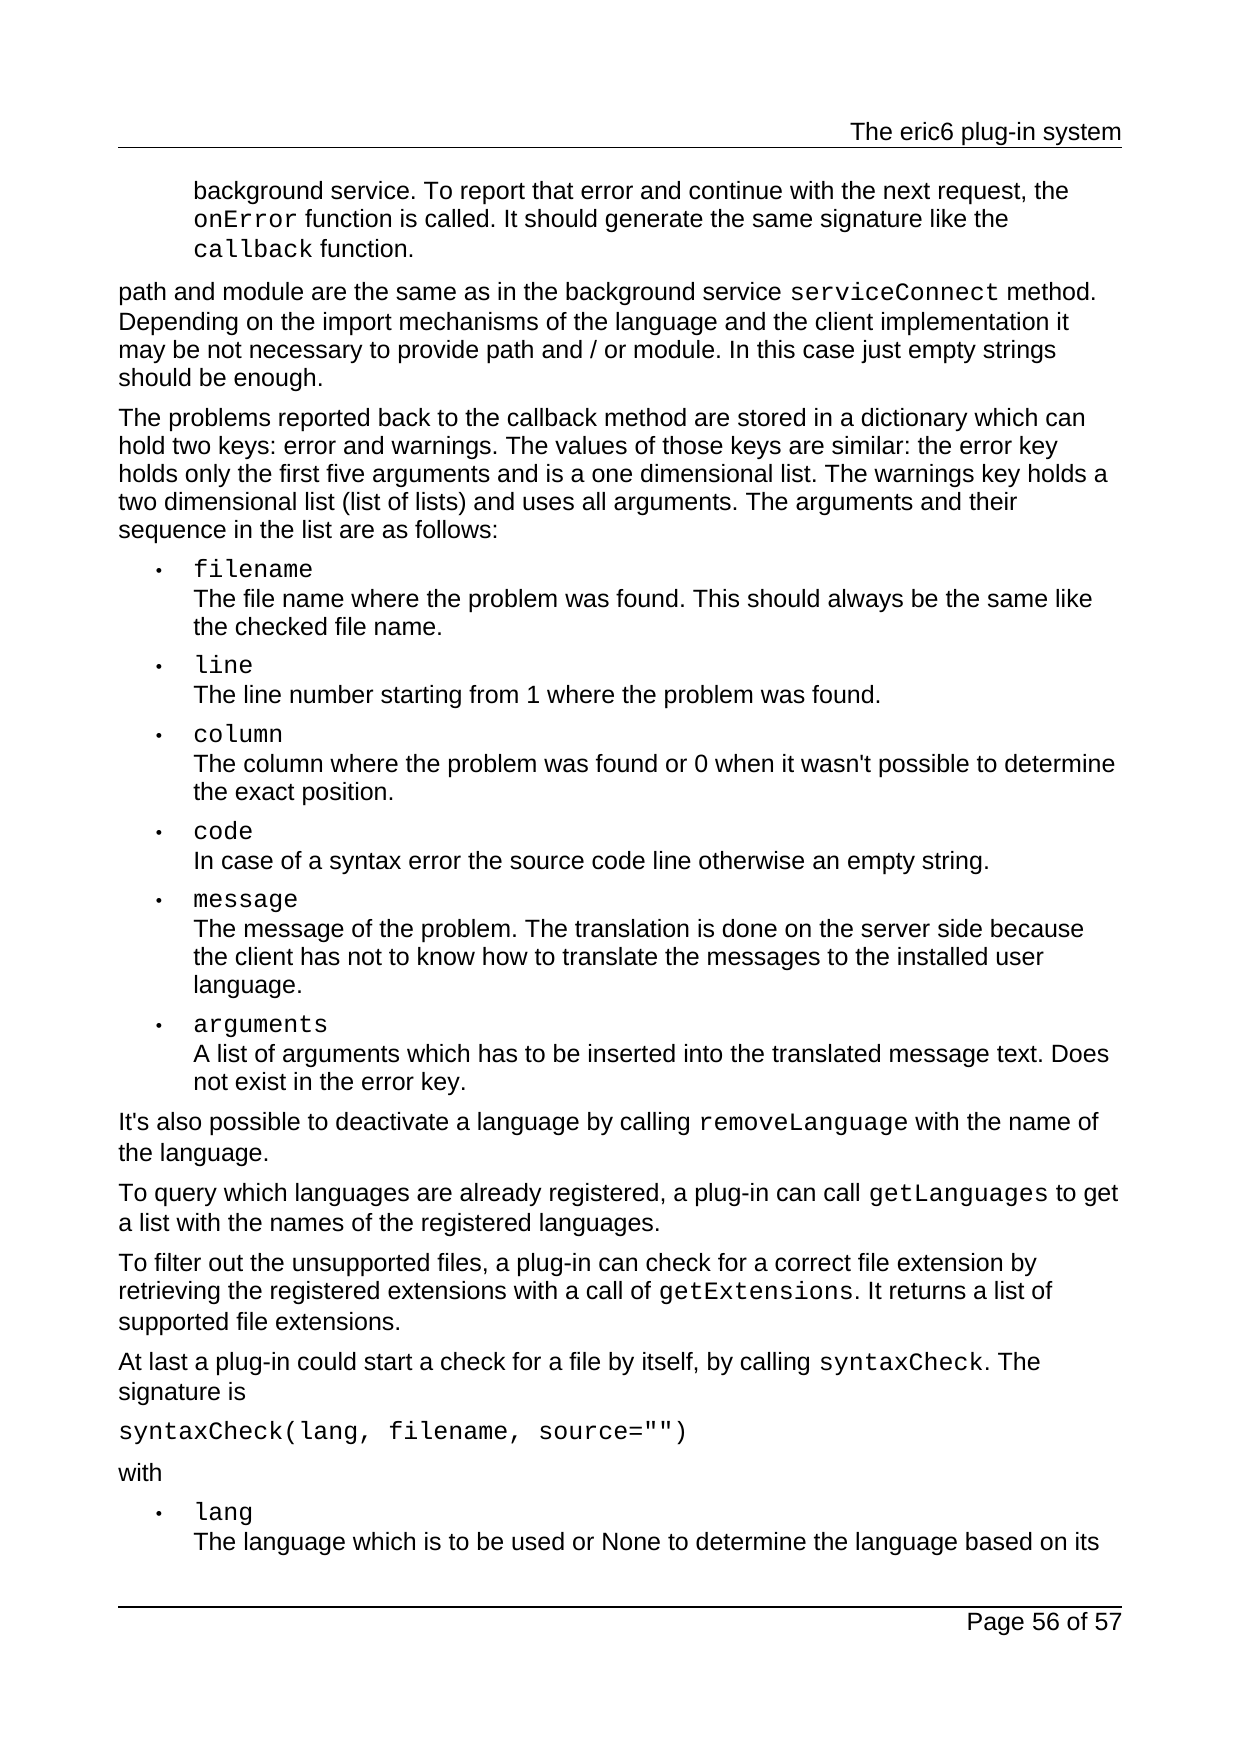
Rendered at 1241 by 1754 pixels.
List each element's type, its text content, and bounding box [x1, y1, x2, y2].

list filename The file name where the problem was found. This should always be the same like the checked file name. [156, 556, 1122, 640]
list message The message of the problem. The translation is done on the server side because the client has not to know how to translate the messages to the installed user language. [156, 887, 1122, 999]
text It's also possible to deactivate a language by calling removeLanguage with the name of the language. [118, 1108, 1122, 1166]
text The problems reported back to the callback method are stored in a dictionary which can hold two keys: error and warnings. The values of those keys are similar: the error key holds only the first five arguments and is a one dimensional list. The warnings key holds a two dimensional list (list of lists) and uses all arguments. The arguments and their sequence in the list are as follows: [118, 404, 1122, 544]
list code In case of a syntax error the source code line otherwise an empty string. [156, 818, 1122, 874]
list column The column where the problem was found or 0 when it wasn't possible to determine the exact position. [156, 722, 1122, 806]
list line The line number starting from 1 where the problem was found. [156, 653, 1122, 709]
text path and module are the same as in the background service serviceConnect method. Depending on the import mechanisms of the language and the client implementation it may be not necessary to provide path and / or module. In this case just empty strings should be enough. [118, 278, 1122, 392]
list arguments A list of arguments which has to be inserted into the translated message text. Does not exist in the error key. [156, 1012, 1122, 1096]
text To query which languages are already registered, a plug-in can call getLanguages to get a list with the names of the registered languages. [118, 1179, 1122, 1237]
text syntaxCheck(lang, filename, source="") [118, 1418, 1122, 1447]
text with [118, 1459, 1122, 1487]
text At last a plug-in could start a check for a file by itself, by calling syntaxCheck. The signature is [118, 1348, 1122, 1406]
list lang The language which is to be used or None to determine the language based on its [156, 1499, 1122, 1556]
text To filter out the unsupported files, a plug-in can check for a correct file extension by retrieving the registered extensions with a call of getExtensions. It returns a list of supported file extensions. [118, 1249, 1122, 1335]
list background service. To report that error and continue with the next request, the onError function is called. It should generate the same signature like the callback function. [156, 177, 1122, 265]
